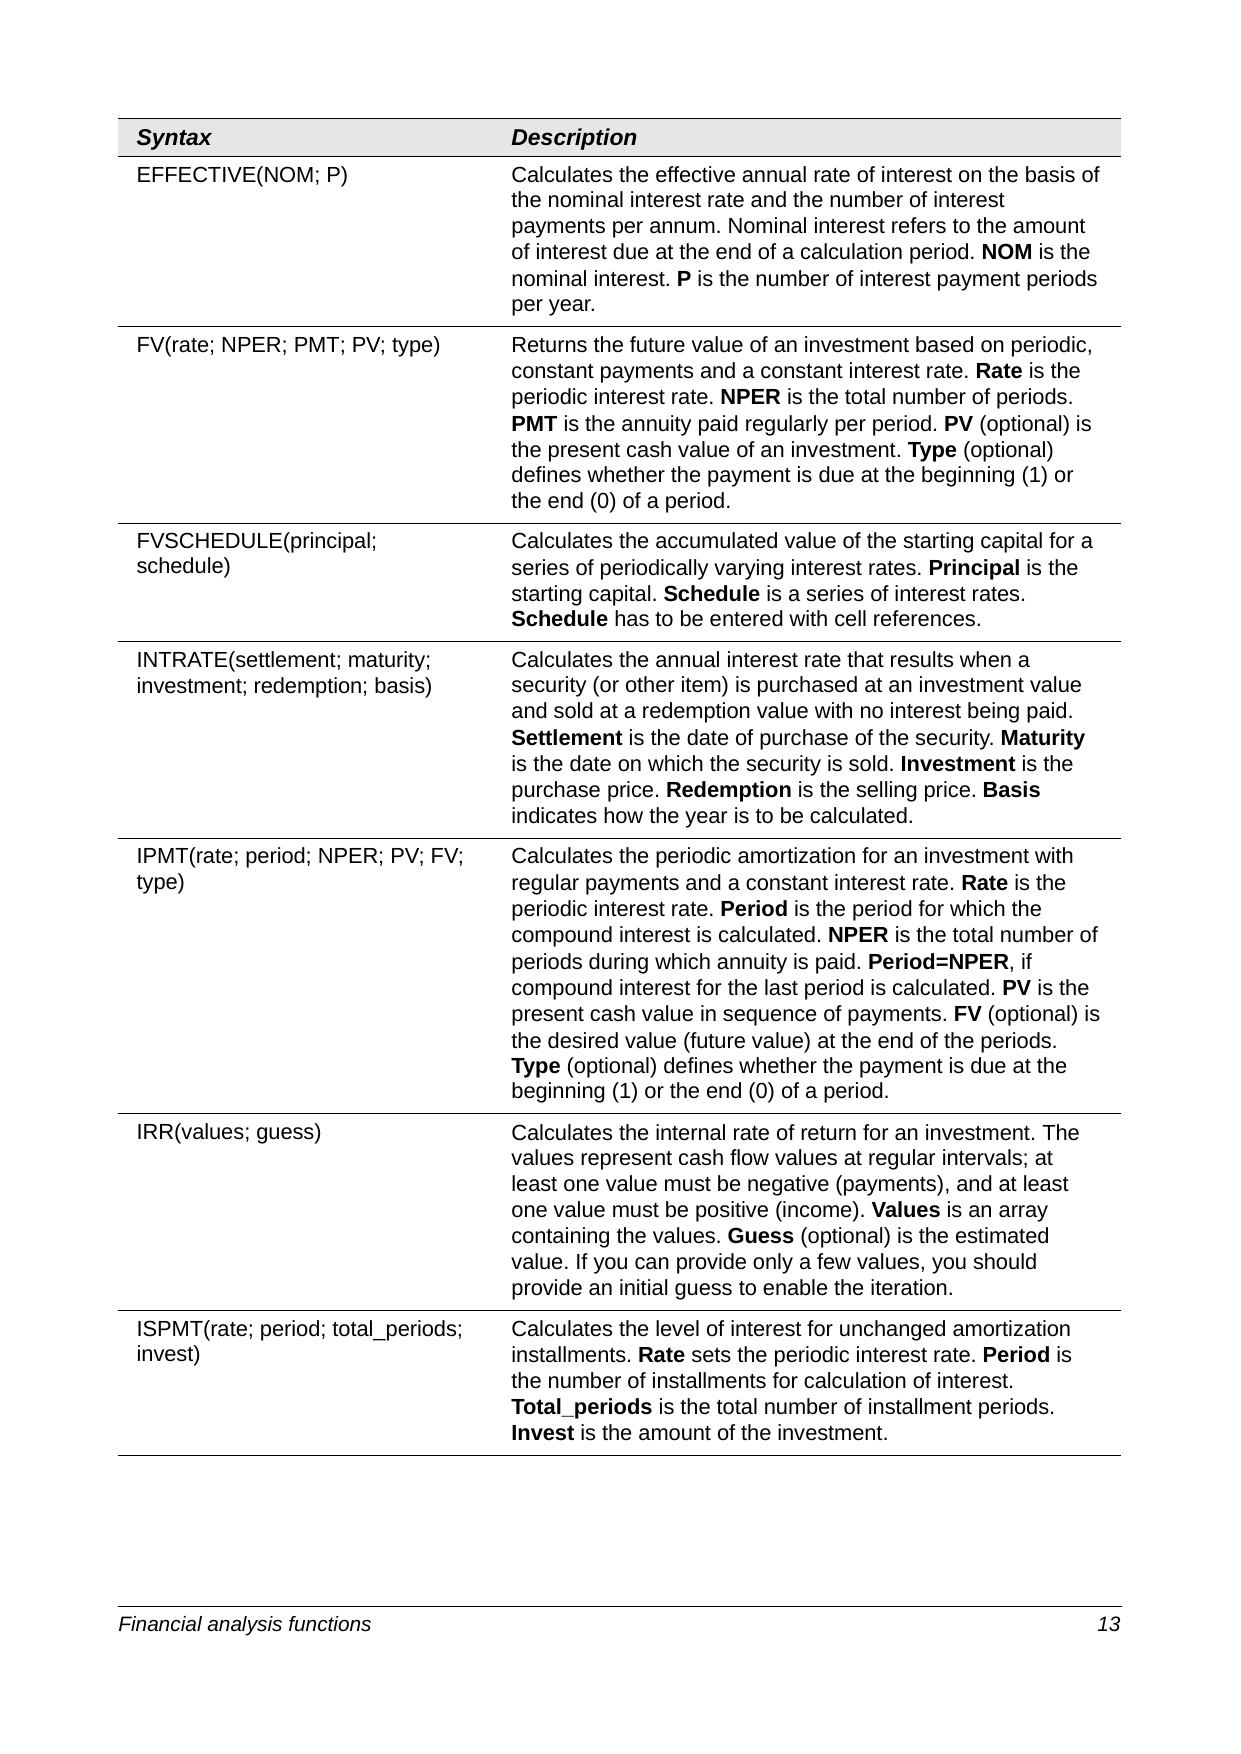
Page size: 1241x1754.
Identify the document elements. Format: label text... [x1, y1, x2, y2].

table_cell IRR(values; guess) [118, 1114, 493, 1310]
table_cell EFFECTIVE(NOM; P) [118, 157, 493, 326]
table_cell FVSCHEDULE(principal; schedule) [118, 524, 493, 641]
table_cell Calculates the accumulated value of the starting capital for a series of periodically varying interest rates. Principal is the starting capital. Schedule is a series of interest rates. Schedule has to be entered with cell references. [493, 524, 1121, 641]
table_cell IPMT(rate; period; NPER; PV; FV; type) [118, 839, 493, 1113]
table_header Syntax [118, 119, 493, 156]
table_cell Calculates the annual interest rate that results when a security (or other item) is purchased at an investment value and sold at a redemption value with no interest being paid. Settlement is the date of purchase of the security. Maturity is the date on which the security is sold. Investment is the purchase price. Redemption is the selling price. Basis indicates how the year is to be calculated. [493, 642, 1121, 838]
table_header Description [493, 119, 1121, 156]
table_cell INTRATE(settlement; maturity; investment; redemption; basis) [118, 642, 493, 838]
table_cell Calculates the level of interest for unchanged amortization installments. Rate sets the periodic interest rate. Period is the number of installments for calculation of interest. Total_periods is the total number of installment periods. Invest is the amount of the investment. [493, 1311, 1121, 1455]
table_cell Calculates the periodic amortization for an investment with regular payments and a constant interest rate. Rate is the periodic interest rate. Period is the period for which the compound interest is calculated. NPER is the total number of periods during which annuity is paid. Period=NPER, if compound interest for the last period is calculated. PV is the present cash value in sequence of payments. FV (optional) is the desired value (future value) at the end of the periods. Type (optional) defines whether the payment is due at the beginning (1) or the end (0) of a period. [493, 839, 1121, 1113]
table_cell Calculates the internal rate of return for an investment. The values represent cash flow values at regular intervals; at least one value must be negative (payments), and at least one value must be positive (income). Values is an array containing the values. Guess (optional) is the estimated value. If you can provide only a few values, you should provide an initial guess to enable the iteration. [493, 1114, 1121, 1310]
table_cell Calculates the effective annual rate of interest on the basis of the nominal interest rate and the number of interest payments per annum. Nominal interest refers to the amount of interest due at the end of a calculation period. NOM is the nominal interest. P is the number of interest payment periods per year. [493, 157, 1121, 326]
table_cell Returns the future value of an investment based on periodic, constant payments and a constant interest rate. Rate is the periodic interest rate. NPER is the total number of periods. PMT is the annuity paid regularly per period. PV (optional) is the present cash value of an investment. Type (optional) defines whether the payment is due at the beginning (1) or the end (0) of a period. [493, 327, 1121, 523]
table_cell ISPMT(rate; period; total_periods; invest) [118, 1311, 493, 1455]
table_cell FV(rate; NPER; PMT; PV; type) [118, 327, 493, 523]
